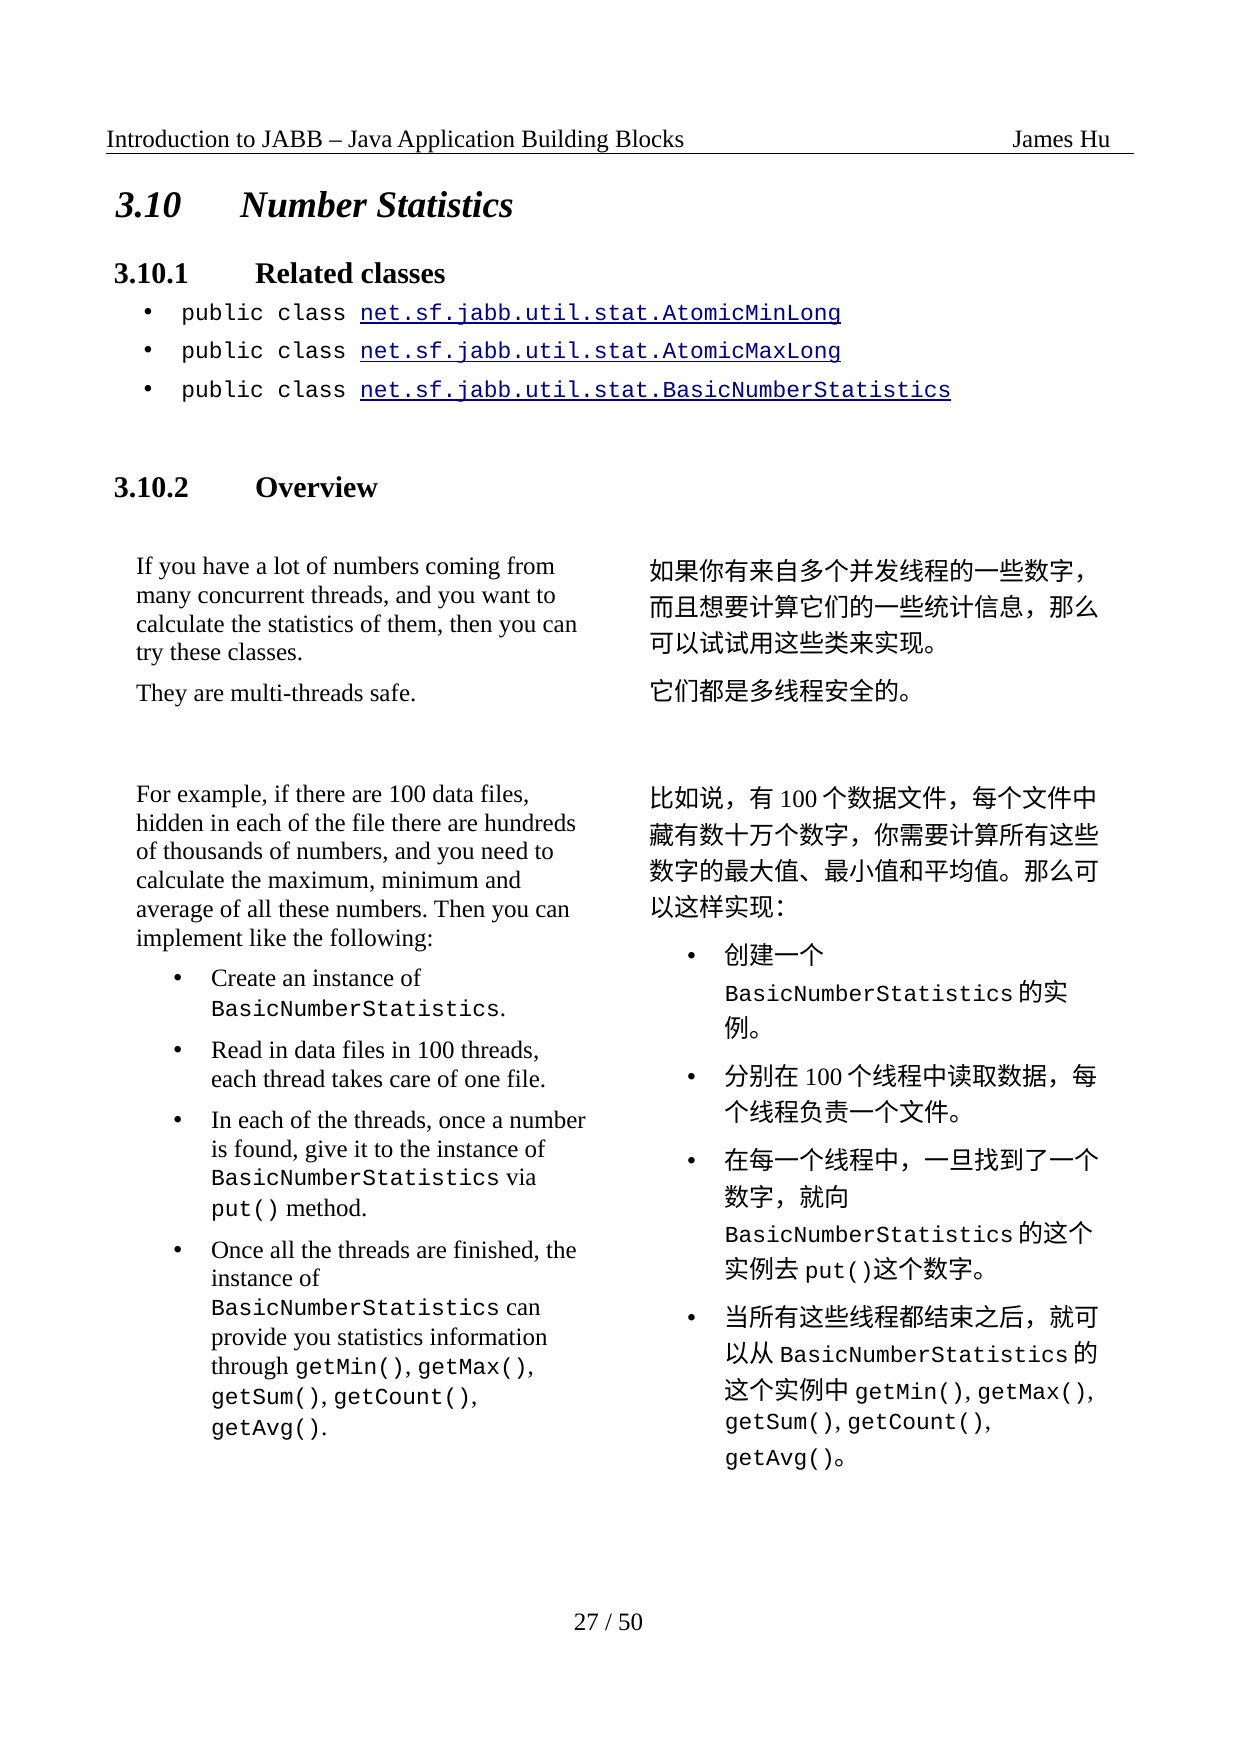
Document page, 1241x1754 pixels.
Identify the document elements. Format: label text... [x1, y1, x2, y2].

table_header 如果你有来自多个并发线程的一些数字，而且想要计算它们的一些统计信息，那么可以试试用这些类来实现。 它们都是多线程安全的。 [620, 516, 1134, 743]
table_cell 比如说，有100个数据文件，每个文件中藏有数十万个数字，你需要计算所有这些数字的最大值、最小值和平均值。那么可以这样实现： 创建一个BasicNumberStatistics的实例。 分别在100个线程中读取数据，每个线程负责一个文件。 在每一个线程中，一旦找到了一个数字，就向BasicNumberStatistics的这个实例去put()这个数字。 当所有这些线程都结束之后，就可以从BasicNumberStatistics的这个实例中getMin(), getMax(), getSum(), getCount(), getAvg()。 [620, 744, 1134, 1508]
subtitle Related classes [106, 255, 1134, 289]
list public class net.sf.jabb.util.stat.AtomicMinLong [144, 301, 1134, 327]
table_cell For example, if there are 100 data files, hidden in each of the file there are hundreds of thousands of numbers, and you need to calculate the maximum, minimum and average of all these numbers. Then you can implement like the following: Create an instance of BasicNumberStatistics. Read in data files in 100 threads, each thread takes care of one file. In each of the threads, once a number is found, give it to the instance of BasicNumberStatistics via put() method. Once all the threads are finished, the instance of BasicNumberStatistics can provide you statistics information through getMin(), getMax(), getSum(), getCount(), getAvg(). [106, 744, 620, 1508]
subtitle Number Statistics [106, 182, 1134, 226]
list public class net.sf.jabb.util.stat.BasicNumberStatistics [144, 378, 1134, 404]
table_header If you have a lot of numbers coming from many concurrent threads, and you want to calculate the statistics of them, then you can try these classes. They are multi-threads safe. [106, 516, 620, 743]
list public class net.sf.jabb.util.stat.AtomicMaxLong [144, 340, 1134, 366]
subtitle Overview [106, 469, 1134, 504]
